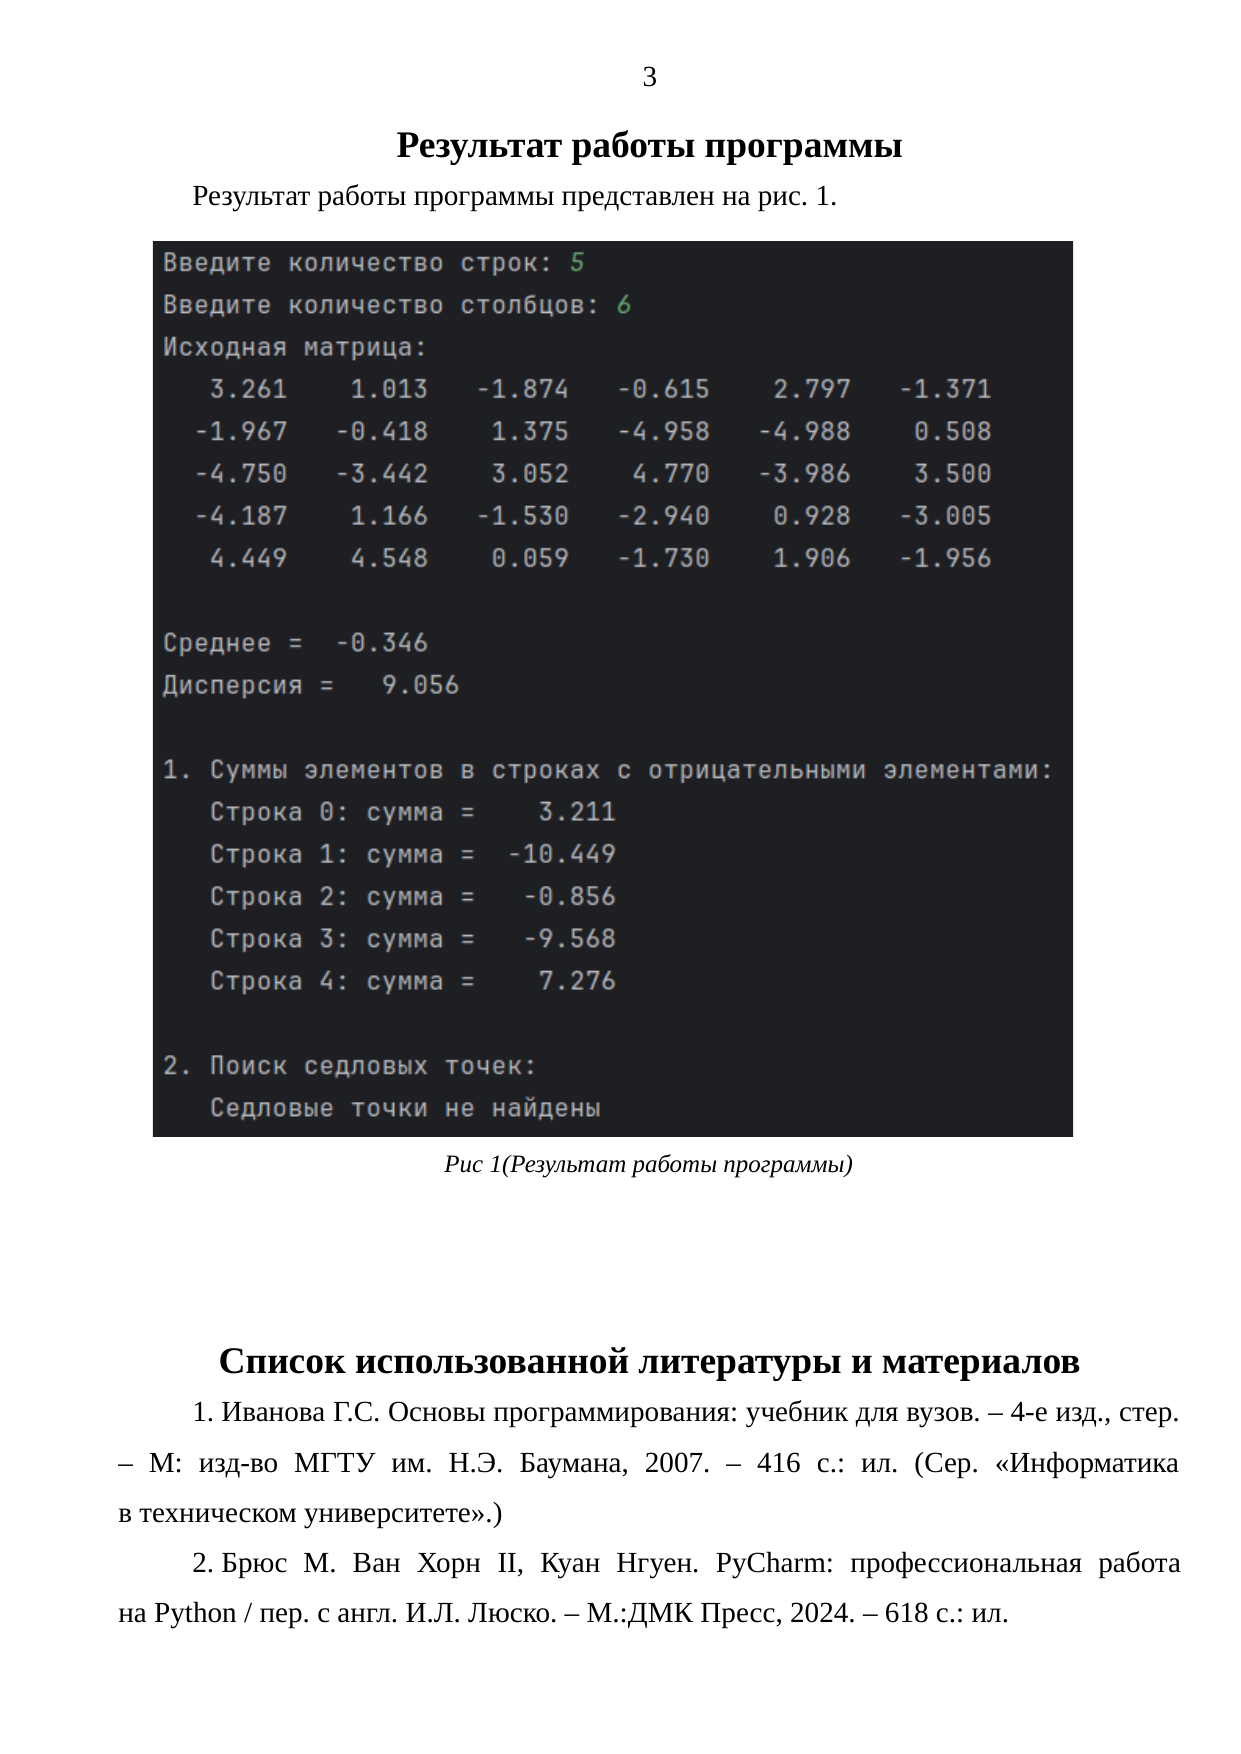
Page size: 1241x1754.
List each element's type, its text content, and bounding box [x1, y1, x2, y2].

subtitle Список использованной литературы и материалов [118, 1339, 1181, 1382]
list Брюс М. Ван Хорн II, Куан Нгуен. PyCharm: профессиональная работа на Python / пер. с англ. И.Л. Люско. – М.:ДМК Пресс, 2024. – 618 с.: ил. [118, 1545, 1181, 1629]
picture [152, 241, 1074, 1137]
text Рис 1(Результат работы программы) [420, 1149, 879, 1178]
text Результат работы программы представлен на рис. 1. [118, 178, 1181, 211]
subtitle Результат работы программы [118, 122, 1181, 165]
list Иванова Г.С. Основы программирования: учебник для вузов. – 4-е изд., стер. – М: изд-во МГТУ им. Н.Э. Баумана, 2007. – 416 с.: ил. (Сер. «Информатика в техническом университете».) [118, 1394, 1181, 1528]
